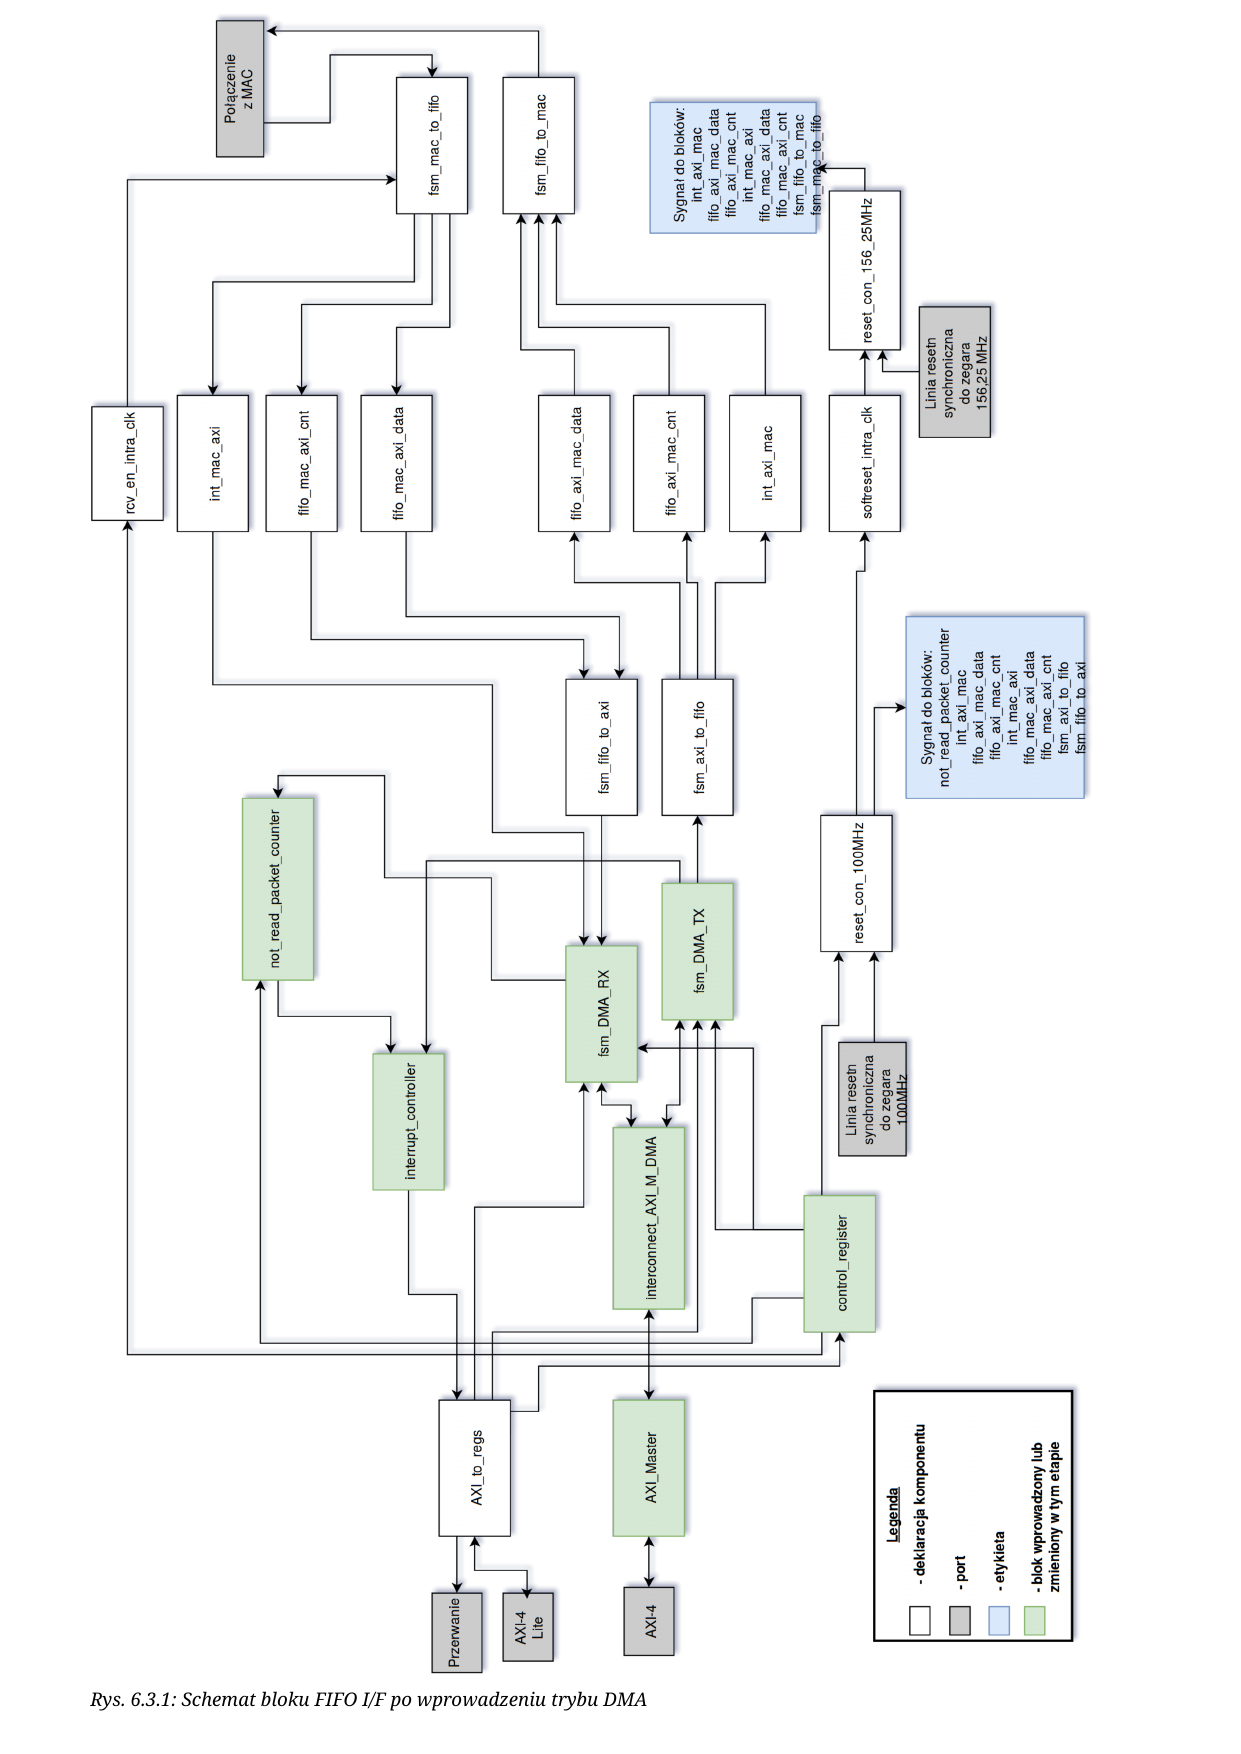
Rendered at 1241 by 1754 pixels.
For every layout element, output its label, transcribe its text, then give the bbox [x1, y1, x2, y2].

text Rys. 6.3.1: Schemat bloku FIFO I/F po wprowadzeniu trybu DMA [90, 12, 1150, 1712]
picture [90, 12, 1094, 1674]
